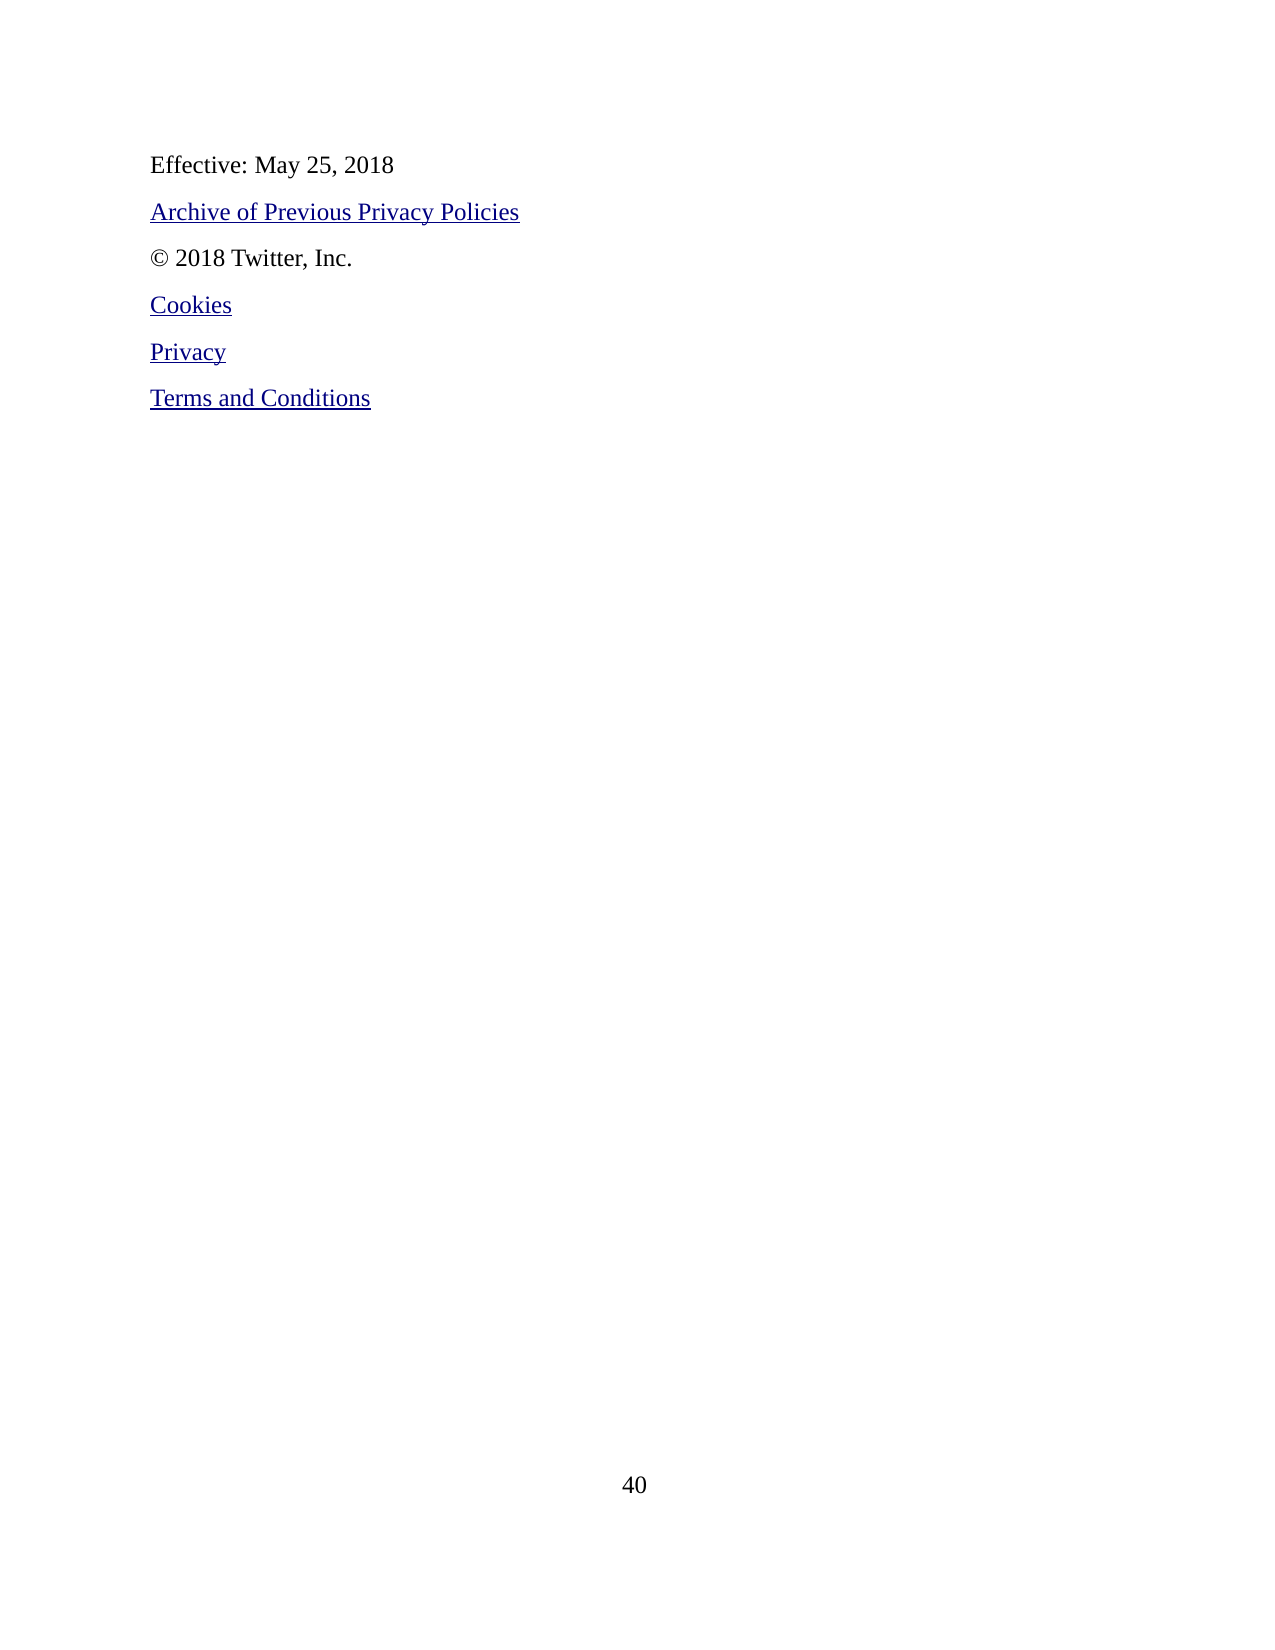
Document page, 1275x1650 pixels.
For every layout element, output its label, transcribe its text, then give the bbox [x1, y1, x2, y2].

text Archive of Previous Privacy Policies [150, 197, 1125, 225]
text © 2018 Twitter, Inc. [150, 243, 1125, 272]
text Cookies [150, 290, 1125, 319]
text Terms and Conditions [150, 383, 1125, 412]
text Privacy [150, 337, 1125, 365]
text Effective: May 25, 2018 [150, 150, 1125, 179]
